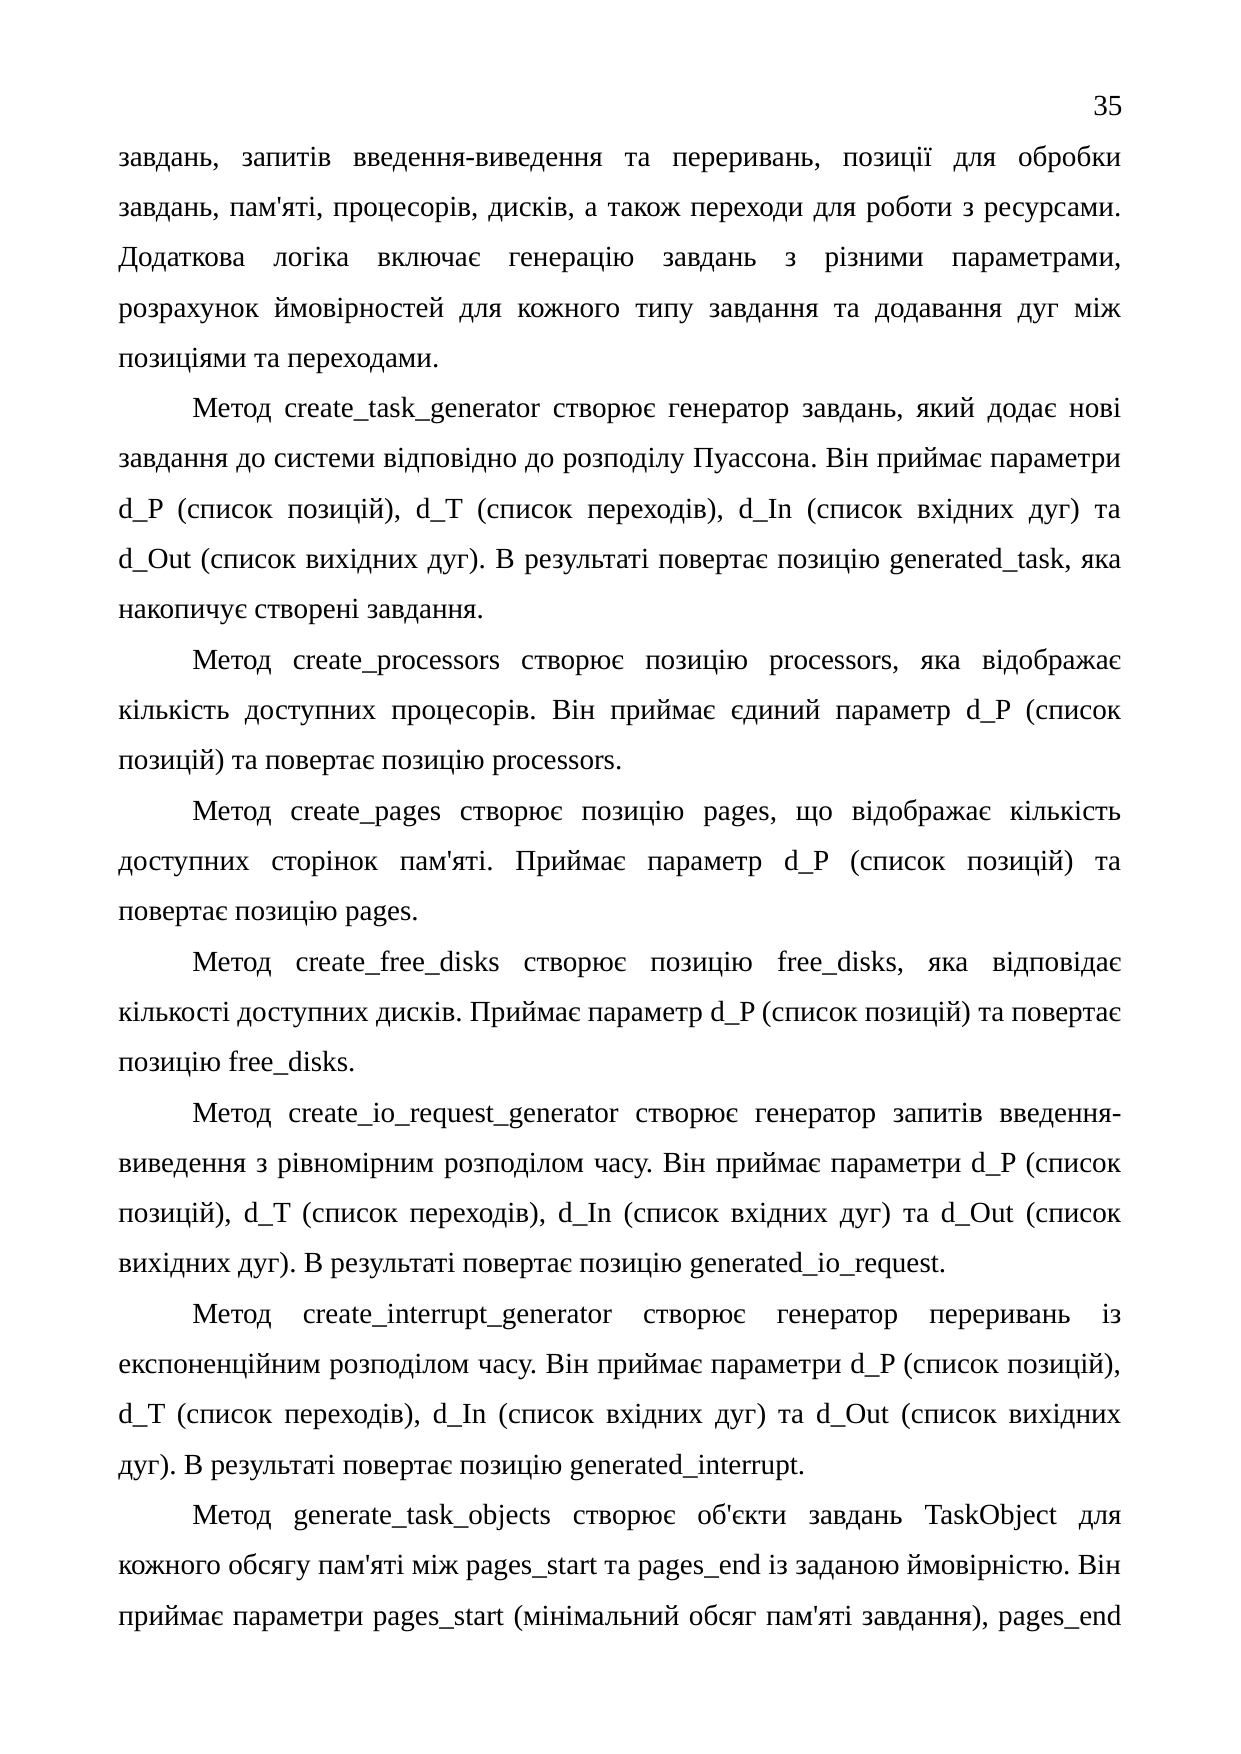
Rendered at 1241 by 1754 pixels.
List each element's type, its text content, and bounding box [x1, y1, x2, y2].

text Метод create_io_request_generator створює генератор запитів введення-виведення з рівномірним розподілом часу. Він приймає параметри d_P (список позицій), d_T (список переходів), d_In (список вхідних дуг) та d_Out (список вихідних дуг). В результаті повертає позицію generated_io_request. [118, 1095, 1122, 1279]
text Метод create_interrupt_generator створює генератор переривань із експоненційним розподілом часу. Він приймає параметри d_P (список позицій), d_T (список переходів), d_In (список вхідних дуг) та d_Out (список вихідних дуг). В результаті повертає позицію generated_interrupt. [118, 1296, 1122, 1480]
text Метод create_free_disks створює позицію free_disks, яка відповідає кількості доступних дисків. Приймає параметр d_P (список позицій) та повертає позицію free_disks. [118, 944, 1122, 1078]
text Метод generate_task_objects створює об'єкти завдань TaskObject для кожного обсягу пам'яті між pages_start та pages_end із заданою ймовірністю. Він приймає параметри pages_start (мінімальний обсяг пам'яті завдання), pages_end [118, 1497, 1122, 1631]
text Метод create_processors створює позицію processors, яка відображає кількість доступних процесорів. Він приймає єдиний параметр d_P (список позицій) та повертає позицію processors. [118, 642, 1122, 776]
text завдань, запитів введення-виведення та переривань, позиції для обробки завдань, пам'яті, процесорів, дисків, а також переходи для роботи з ресурсами. Додаткова логіка включає генерацію завдань з різними параметрами, розрахунок ймовірностей для кожного типу завдання та додавання дуг між позиціями та переходами. [118, 139, 1122, 373]
text Метод create_task_generator створює генератор завдань, який додає нові завдання до системи відповідно до розподілу Пуассона. Він приймає параметри d_P (список позицій), d_T (список переходів), d_In (список вхідних дуг) та d_Out (список вихідних дуг). В результаті повертає позицію generated_task, яка накопичує створені завдання. [118, 390, 1122, 625]
text Метод create_pages створює позицію pages, що відображає кількість доступних сторінок пам'яті. Приймає параметр d_P (список позицій) та повертає позицію pages. [118, 793, 1122, 927]
